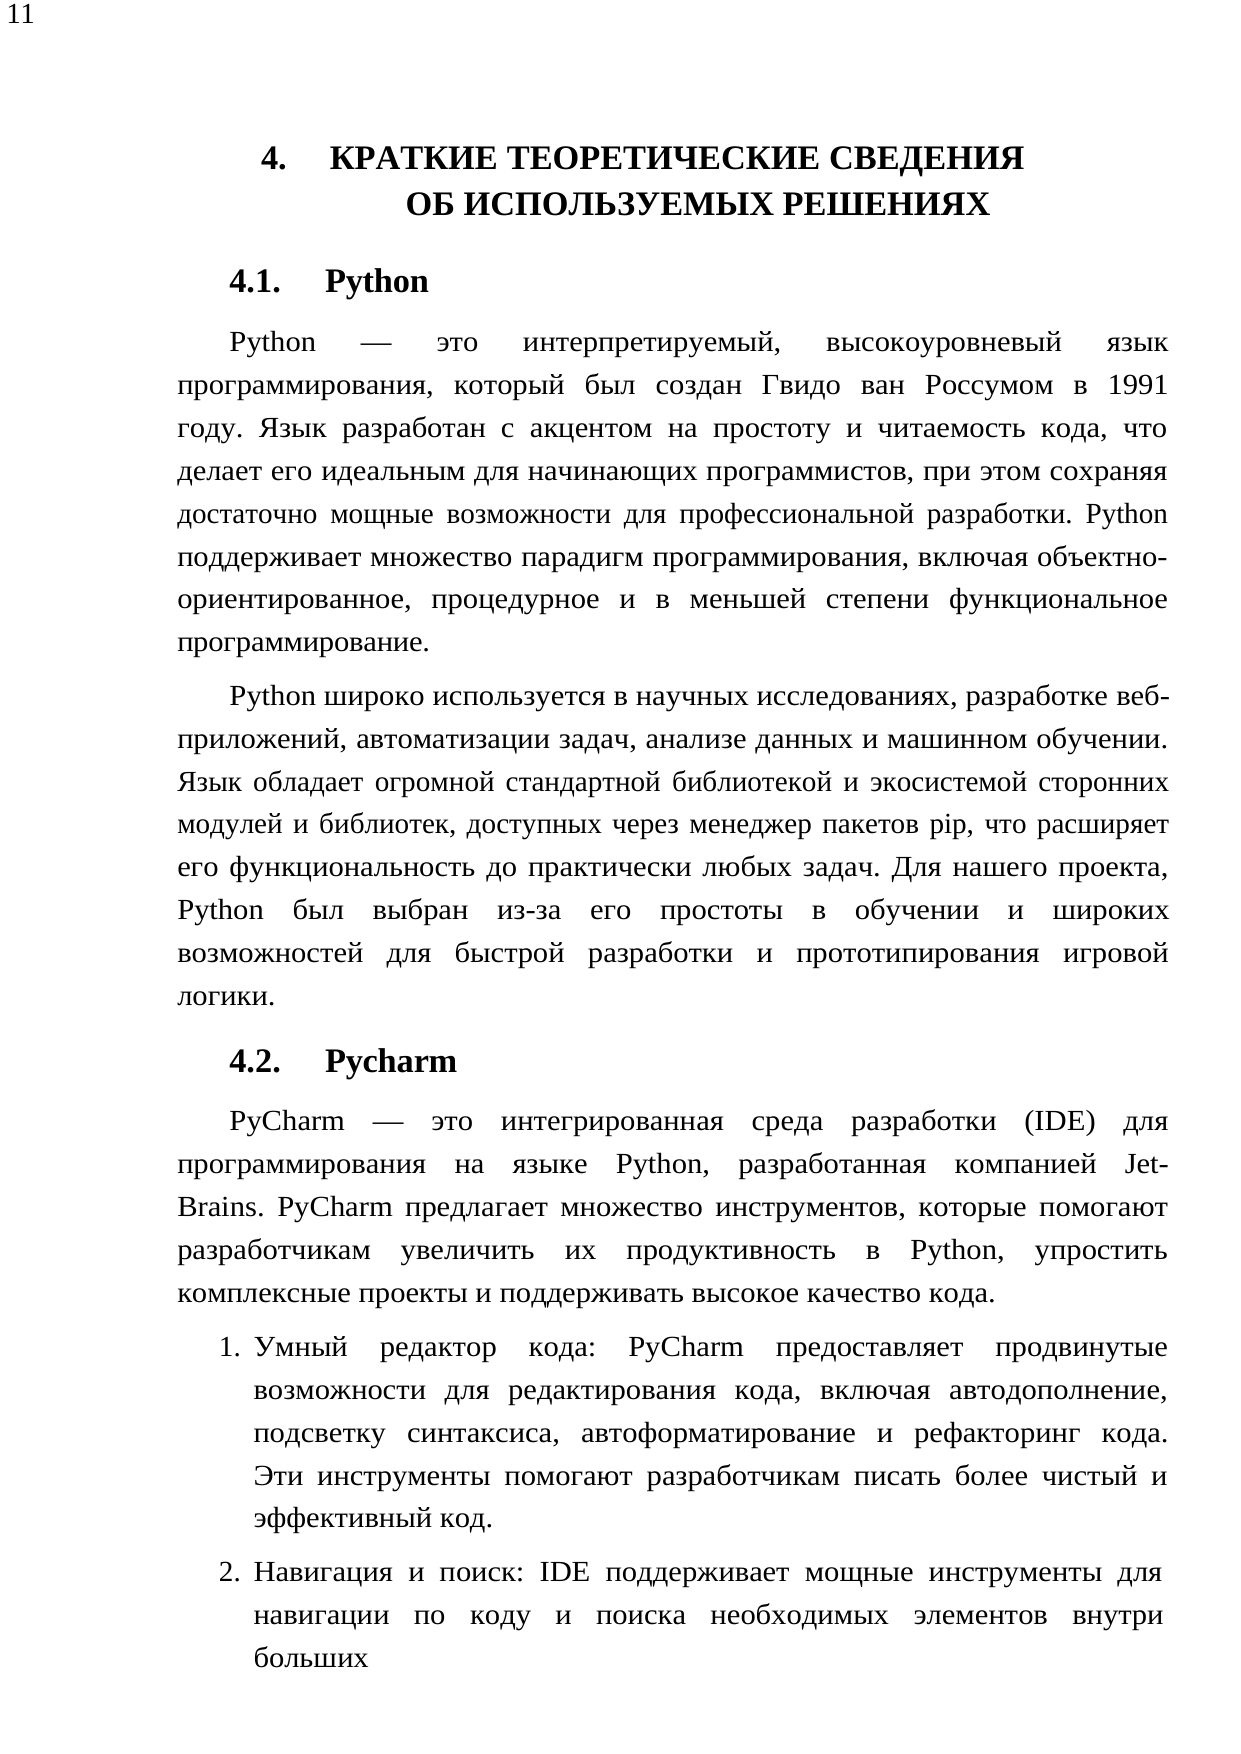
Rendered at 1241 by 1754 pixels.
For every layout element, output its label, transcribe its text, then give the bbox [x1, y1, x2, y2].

list Навигация и поиск: IDE поддерживает мощные инструменты для навигации по коду и поиска необходимых элементов внутри больших [219, 1554, 1164, 1674]
subtitle Pycharm [229, 1040, 1182, 1080]
subtitle Python [229, 261, 1182, 300]
subtitle КРАТКИЕ ТЕОРЕТИЧЕСКИЕ СВЕДЕНИЯ ОБ ИСПОЛЬЗУЕМЫХ РЕШЕНИЯХ [261, 138, 1080, 223]
text PyCharm — это интегрированная среда разработки (IDE) для программирования на языке Python, разработанная компанией Jet- Brains. PyCharm предлагает множество инструментов, которые помогают разработчикам увеличить их продуктивность в Python, упростить комплексные проекты и поддерживать высокое качество кода. [177, 1103, 1169, 1309]
text Python широко используется в научных исследованиях, разработке веб- приложений, автоматизации задач, анализе данных и машинном обучении. Язык обладает огромной стандартной библиотекой и экосистемой сторонних модулей и библиотек, доступных через менеджер пакетов pip, что расширяет его функциональность до практически любых задач. Для нашего проекта, Python был выбран из-за его простоты в обучении и широких возможностей для быстрой разработки и прототипирования игровой логики. [177, 678, 1170, 1012]
text Python — это интерпретируемый, высокоуровневый язык программирования, который был создан Гвидо ван Россумом в 1991 году. Язык разработан с акцентом на простоту и читаемость кода, что делает его идеальным для начинающих программистов, при этом сохраняя достаточно мощные возможности для профессиональной разработки. Python поддерживает множество парадигм программирования, включая объектно- ориентированное, процедурное и в меньшей степени функциональное программирование. [177, 324, 1169, 658]
list Умный редактор кода: PyCharm предоставляет продвинутые возможности для редактирования кода, включая автодополнение, подсветку синтаксиса, автоформатирование и рефакторинг кода. Эти инструменты помогают разработчикам писать более чистый и эффективный код. [219, 1329, 1169, 1534]
